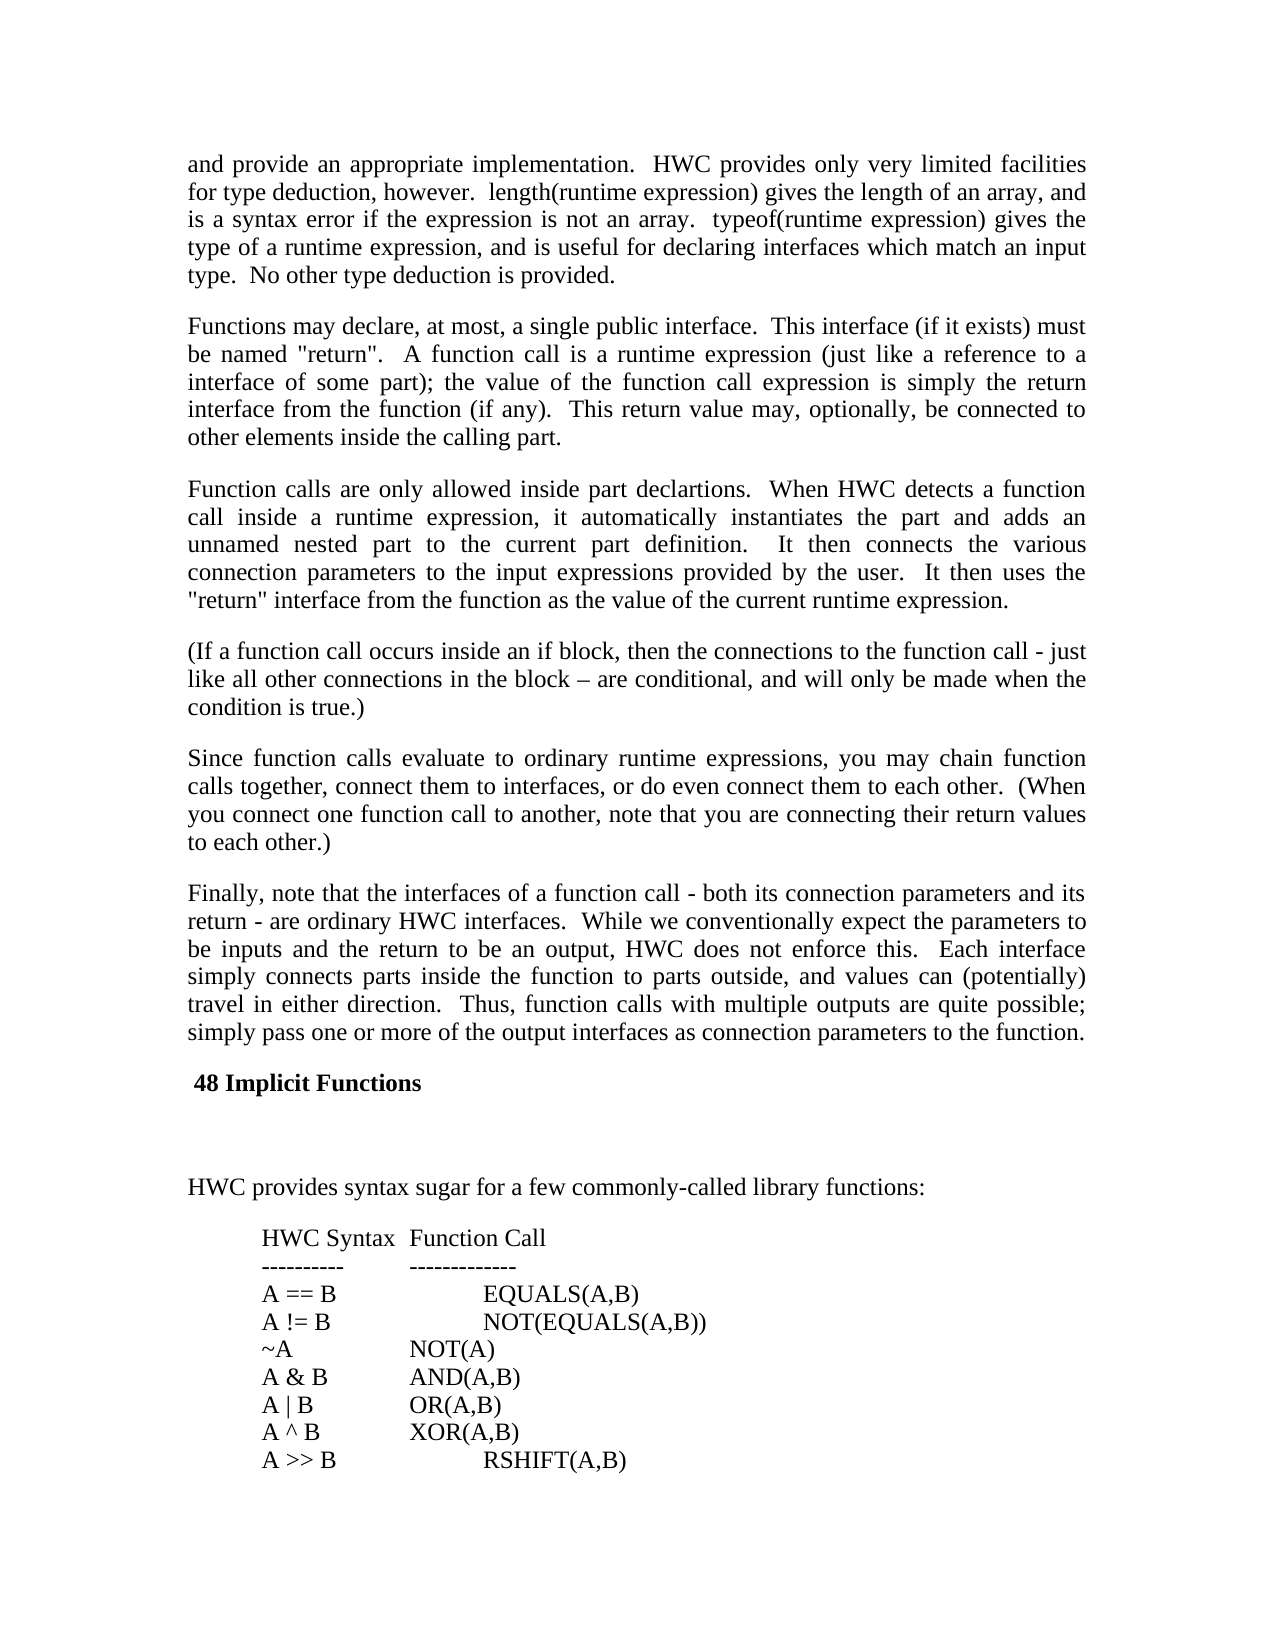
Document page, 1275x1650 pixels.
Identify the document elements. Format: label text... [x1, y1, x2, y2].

text Functions may declare, at most, a single public interface. This interface (if it exists) must be named "return". A function call is a runtime expression (just like a reference to a interface of some part); the value of the function call expression is simply the return interface from the function (if any). This return value may, optionally, be connected to other elements inside the calling part. [187, 312, 1087, 451]
text Since function calls evaluate to ordinary runtime expressions, you may chain function calls together, connect them to interfaces, or do even connect them to each other. (When you connect one function call to another, note that you are connecting their return values to each other.) [187, 744, 1087, 855]
text HWC Syntax Function Call ---------- ------------- A == B EQUALS(A,B) A != B NOT(EQUALS(A,B)) ~A NOT(A) A & B AND(A,B) A | B OR(A,B) A ^ B XOR(A,B) A >> B RSHIFT(A,B) [187, 1224, 1087, 1474]
text and provide an appropriate implementation. HWC provides only very limited facilities for type deduction, however. length(runtime expression) gives the length of an array, and is a syntax error if the expression is not an array. typeof(runtime expression) gives the type of a runtime expression, and is useful for declaring interfaces which match an input type. No other type deduction is provided. [187, 150, 1087, 288]
text (If a function call occurs inside an if block, then the connections to the function call - just like all other connections in the block – are conditional, and will only be made when the condition is true.) [187, 637, 1087, 721]
text HWC provides syntax sugar for a few commonly-called library functions: [187, 1173, 1087, 1201]
list Implicit Functions [187, 1069, 1087, 1097]
text Finally, note that the interfaces of a function call - both its connection parameters and its return - are ordinary HWC interfaces. While we conventionally expect the parameters to be inputs and the return to be an output, HWC does not enforce this. Each interface simply connects parts inside the function to parts outside, and values can (potentially) travel in either direction. Thus, function calls with multiple outputs are quite possible; simply pass one or more of the output interfaces as connection parameters to the function. [187, 879, 1087, 1046]
text Function calls are only allowed inside part declartions. When HWC detects a function call inside a runtime expression, it automatically instantiates the part and adds an unnamed nested part to the current part definition. It then connects the various connection parameters to the input expressions provided by the user. It then uses the "return" interface from the function as the value of the current runtime expression. [187, 475, 1087, 613]
